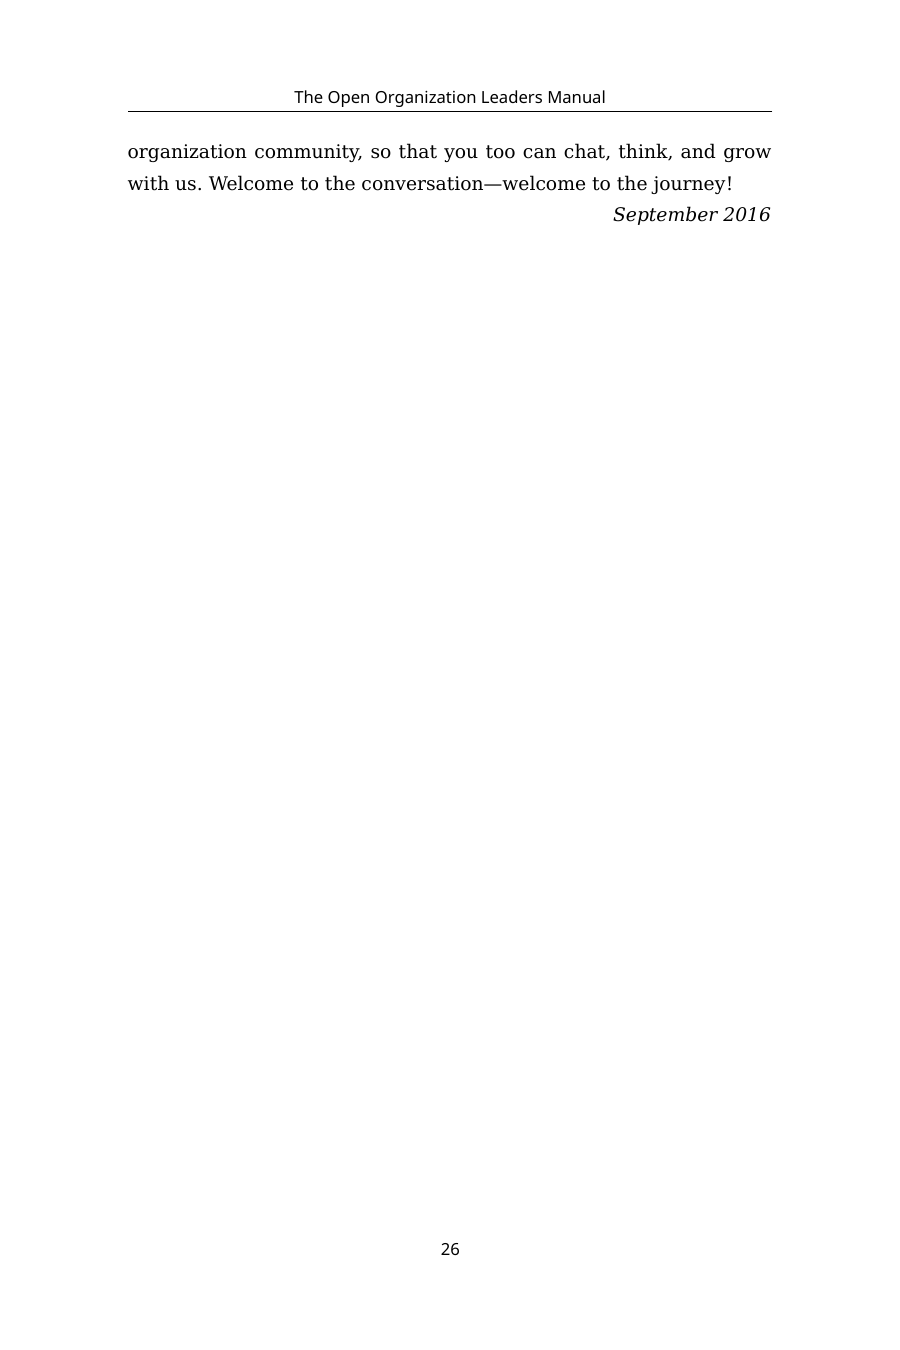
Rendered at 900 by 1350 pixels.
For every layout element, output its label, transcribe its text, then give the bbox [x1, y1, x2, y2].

text organization community, so that you too can chat, think, and grow with us. Welcome to the conversation—welcome to the journey! [127, 141, 772, 194]
text September 2016 [127, 204, 772, 226]
